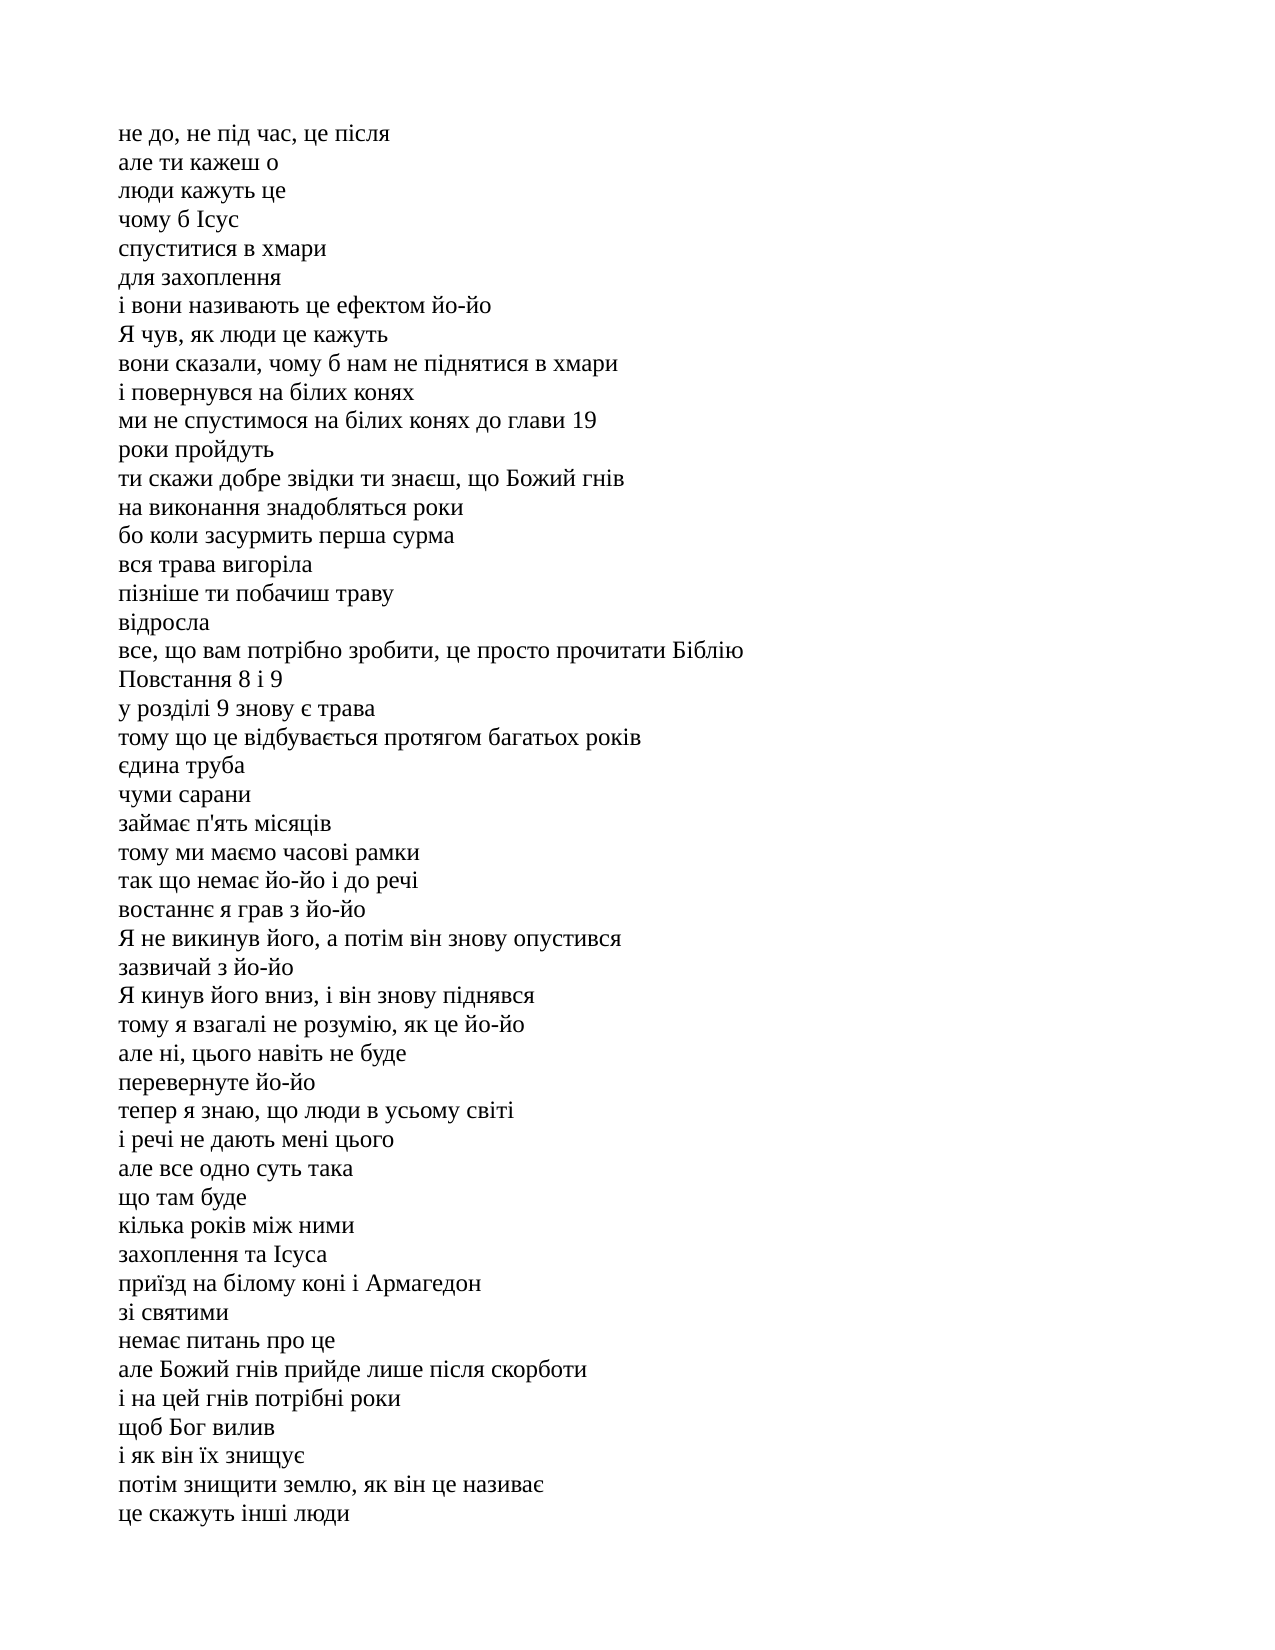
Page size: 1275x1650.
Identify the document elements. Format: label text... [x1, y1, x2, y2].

text чуми сарани [118, 779, 1157, 808]
text кілька років між ними [118, 1211, 1157, 1239]
text спуститися в хмари [118, 233, 1157, 262]
text так що немає йо-йо і до речі [118, 866, 1157, 894]
text але ти кажеш о [118, 147, 1157, 176]
text востаннє я грав з йо-йо [118, 894, 1157, 923]
text єдина труба [118, 751, 1157, 779]
text чому б Ісус [118, 204, 1157, 233]
text це скажуть інші люди [118, 1498, 1157, 1527]
text що там буде [118, 1182, 1157, 1211]
text приїзд на білому коні і Армагедон [118, 1268, 1157, 1297]
text для захоплення [118, 262, 1157, 291]
text але все одно суть така [118, 1153, 1157, 1182]
text на виконання знадобляться роки [118, 492, 1157, 521]
text Я не викинув його, а потім він знову опустився [118, 923, 1157, 952]
text зазвичай з йо-йо [118, 952, 1157, 981]
text захоплення та Ісуса [118, 1239, 1157, 1268]
text тому що це відбувається протягом багатьох років [118, 722, 1157, 751]
text і повернувся на білих конях [118, 377, 1157, 406]
text і на цей гнів потрібні роки [118, 1383, 1157, 1412]
text займає п'ять місяців [118, 808, 1157, 837]
text але ні, цього навіть не буде [118, 1038, 1157, 1067]
text відросла [118, 607, 1157, 636]
text вся трава вигоріла [118, 549, 1157, 578]
text ти скажи добре звідки ти знаєш, що Божий гнів [118, 463, 1157, 492]
text роки пройдуть [118, 434, 1157, 463]
text перевернуте йо-йо [118, 1067, 1157, 1096]
text не до, не під час, це після [118, 118, 1157, 147]
text Я чув, як люди це кажуть [118, 319, 1157, 348]
text і як він їх знищує [118, 1441, 1157, 1469]
text тепер я знаю, що люди в усьому світі [118, 1096, 1157, 1124]
text і вони називають це ефектом йо-йо [118, 291, 1157, 319]
text потім знищити землю, як він це називає [118, 1469, 1157, 1498]
text тому я взагалі не розумію, як це йо-йо [118, 1009, 1157, 1038]
text у розділі 9 знову є трава [118, 693, 1157, 722]
text ми не спустимося на білих конях до глави 19 [118, 406, 1157, 434]
text люди кажуть це [118, 176, 1157, 204]
text Повстання 8 і 9 [118, 664, 1157, 693]
text все, що вам потрібно зробити, це просто прочитати Біблію [118, 636, 1157, 664]
text пізніше ти побачиш траву [118, 578, 1157, 607]
text щоб Бог вилив [118, 1412, 1157, 1441]
text зі святими [118, 1297, 1157, 1326]
text Я кинув його вниз, і він знову піднявся [118, 981, 1157, 1009]
text тому ми маємо часові рамки [118, 837, 1157, 866]
text немає питань про це [118, 1326, 1157, 1354]
text бо коли засурмить перша сурма [118, 521, 1157, 549]
text але Божий гнів прийде лише після скорботи [118, 1354, 1157, 1383]
text вони сказали, чому б нам не піднятися в хмари [118, 348, 1157, 377]
text і речі не дають мені цього [118, 1124, 1157, 1153]
